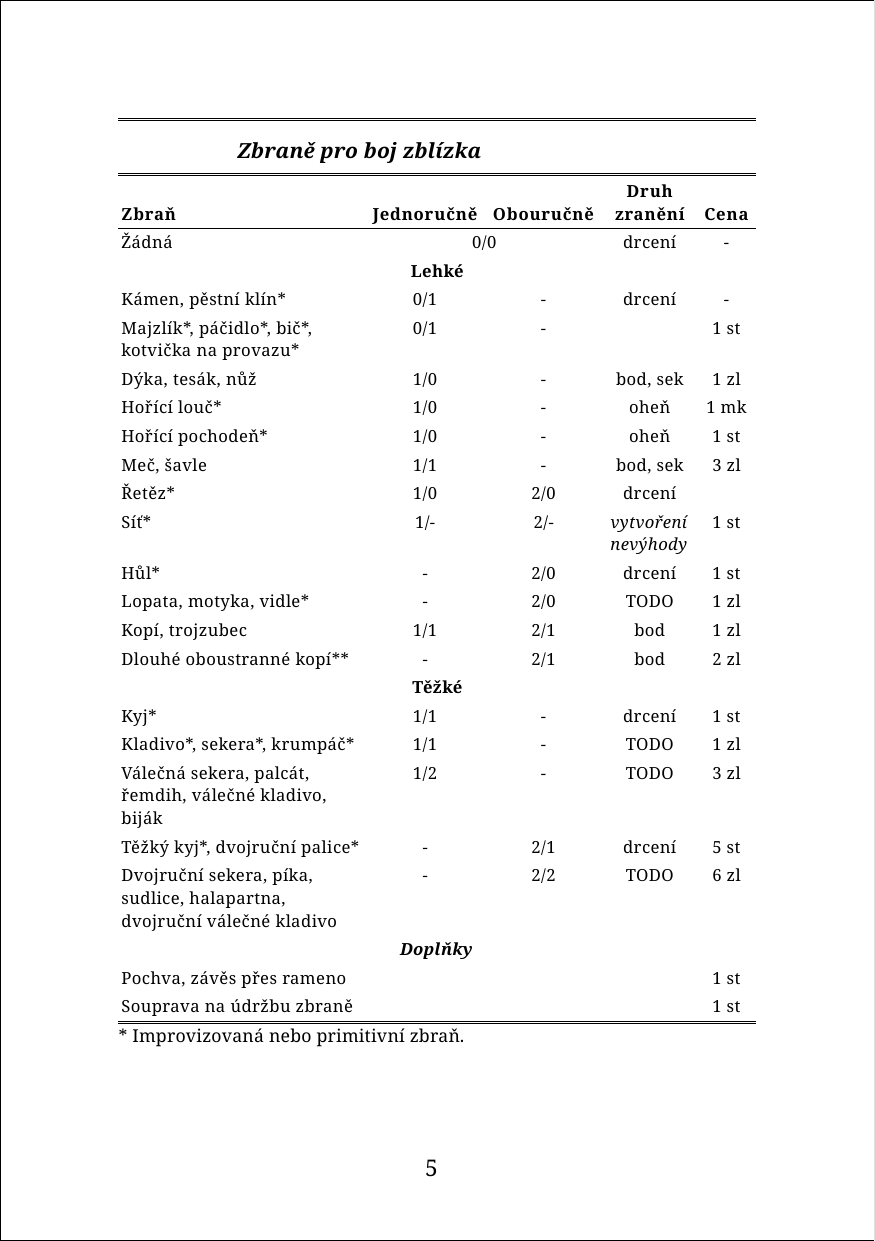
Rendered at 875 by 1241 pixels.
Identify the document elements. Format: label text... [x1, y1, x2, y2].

table_cell 1 zl [697, 587, 756, 616]
table_cell - [366, 861, 484, 935]
table_cell 2/0 [484, 587, 602, 616]
table_cell 2/1 [484, 644, 602, 673]
table_cell Lehké [118, 256, 756, 285]
table_cell bod [603, 644, 697, 673]
table_cell 1 st [697, 422, 756, 450]
table_cell TODO [603, 861, 697, 935]
table_cell [603, 964, 697, 992]
table_cell 1 st [697, 314, 756, 365]
table_cell [697, 479, 756, 507]
table_cell Kyj* [118, 701, 366, 730]
table_cell 1 st [697, 508, 756, 559]
table_cell Hořící louč* [118, 393, 366, 422]
table_cell - [484, 422, 602, 450]
table_cell 1 zl [697, 730, 756, 758]
table_cell Síť* [118, 508, 366, 559]
table_cell 0/1 [366, 285, 484, 313]
table_cell Těžké [118, 673, 756, 701]
table_cell 1/- [366, 508, 484, 559]
table_cell Pochva, závěs přes rameno [118, 964, 366, 992]
table_cell - [484, 450, 602, 479]
table_cell 1/0 [366, 479, 484, 507]
table_cell Řetěz* [118, 479, 366, 507]
table_cell Zbraň [118, 176, 366, 228]
table_cell 1 zl [697, 365, 756, 393]
table_cell Hůl* [118, 559, 366, 587]
table_cell bod [603, 616, 697, 644]
table_cell bod, sek [603, 365, 697, 393]
table_cell 5 st [697, 833, 756, 861]
table_cell Dlouhé oboustranné kopí** [118, 644, 366, 673]
table_cell 0/0 [366, 229, 602, 256]
table_cell 2/0 [484, 479, 602, 507]
table_cell drcení [603, 479, 697, 507]
table_cell Kámen, pěstní klín* [118, 285, 366, 313]
table_cell drcení [603, 833, 697, 861]
table_cell 2/- [484, 508, 602, 559]
table_cell - [697, 229, 756, 256]
table_cell - [366, 587, 484, 616]
table_cell 3 zl [697, 450, 756, 479]
table_cell TODO [603, 759, 697, 832]
text * Improvizovaná nebo primitivní zbraň. [118, 1024, 756, 1048]
table_cell drcení [603, 285, 697, 313]
table_cell Meč, šavle [118, 450, 366, 479]
table_header [603, 121, 756, 173]
table_cell Dvojruční sekera, píka, sudlice, halapartna, dvojruční válečné kladivo [118, 861, 366, 935]
table_cell Obouručně [484, 176, 602, 228]
table_cell Kopí, trojzubec [118, 616, 366, 644]
table_cell - [366, 833, 484, 861]
table_cell - [484, 285, 602, 313]
table_cell 2/1 [484, 616, 602, 644]
table_cell Majzlík*, páčidlo*, bič*, kotvička na provazu* [118, 314, 366, 365]
table_cell Doplňky [118, 935, 756, 963]
table_cell 3 zl [697, 759, 756, 832]
table_cell Cena [697, 176, 756, 228]
table_cell [603, 314, 697, 365]
table_cell Těžký kyj*, dvojruční palice* [118, 833, 366, 861]
table_cell 2/2 [484, 861, 602, 935]
table_cell vytvoření nevýhody [603, 508, 697, 559]
table_cell 1/2 [366, 759, 484, 832]
table_cell Druh zranění [603, 176, 697, 228]
table_cell 1 st [697, 964, 756, 992]
table_cell 1/1 [366, 701, 484, 730]
table_cell [484, 992, 602, 1021]
table_cell 6 zl [697, 861, 756, 935]
table_cell [366, 992, 484, 1021]
table_cell [484, 964, 602, 992]
table_cell drcení [603, 559, 697, 587]
table_cell - [366, 559, 484, 587]
table_cell Dýka, tesák, nůž [118, 365, 366, 393]
table_cell 1 st [697, 992, 756, 1021]
table_cell 1/0 [366, 365, 484, 393]
table_cell bod, sek [603, 450, 697, 479]
table_cell Souprava na údržbu zbraně [118, 992, 366, 1021]
table_cell 2/0 [484, 559, 602, 587]
table_cell Žádná [118, 229, 366, 256]
table_cell - [484, 701, 602, 730]
table_cell - [484, 314, 602, 365]
table_header Zbraně pro boj zblízka [118, 121, 602, 173]
table_cell 1/1 [366, 616, 484, 644]
table_cell 1/0 [366, 393, 484, 422]
table_cell - [484, 365, 602, 393]
table_cell drcení [603, 229, 697, 256]
table_cell 1 st [697, 701, 756, 730]
table_cell Hořící pochodeň* [118, 422, 366, 450]
table_cell TODO [603, 587, 697, 616]
table_cell [366, 964, 484, 992]
table_cell 1 zl [697, 616, 756, 644]
table_cell oheň [603, 393, 697, 422]
table_cell 1/1 [366, 730, 484, 758]
table_cell - [697, 285, 756, 313]
table_cell Kladivo*, sekera*, krumpáč* [118, 730, 366, 758]
table_cell TODO [603, 730, 697, 758]
table_cell - [366, 644, 484, 673]
table_cell Jednoručně [366, 176, 484, 228]
table_cell 2 zl [697, 644, 756, 673]
table_cell oheň [603, 422, 697, 450]
table_cell 0/1 [366, 314, 484, 365]
table_cell [603, 992, 697, 1021]
table_cell - [484, 759, 602, 832]
table_cell drcení [603, 701, 697, 730]
table_cell 1/0 [366, 422, 484, 450]
table_cell 2/1 [484, 833, 602, 861]
table_cell 1/1 [366, 450, 484, 479]
table_cell - [484, 730, 602, 758]
table_cell 1 mk [697, 393, 756, 422]
table_cell 1 st [697, 559, 756, 587]
table_cell Válečná sekera, palcát, řemdih, válečné kladivo, biják [118, 759, 366, 832]
table_cell Lopata, motyka, vidle* [118, 587, 366, 616]
table_cell - [484, 393, 602, 422]
